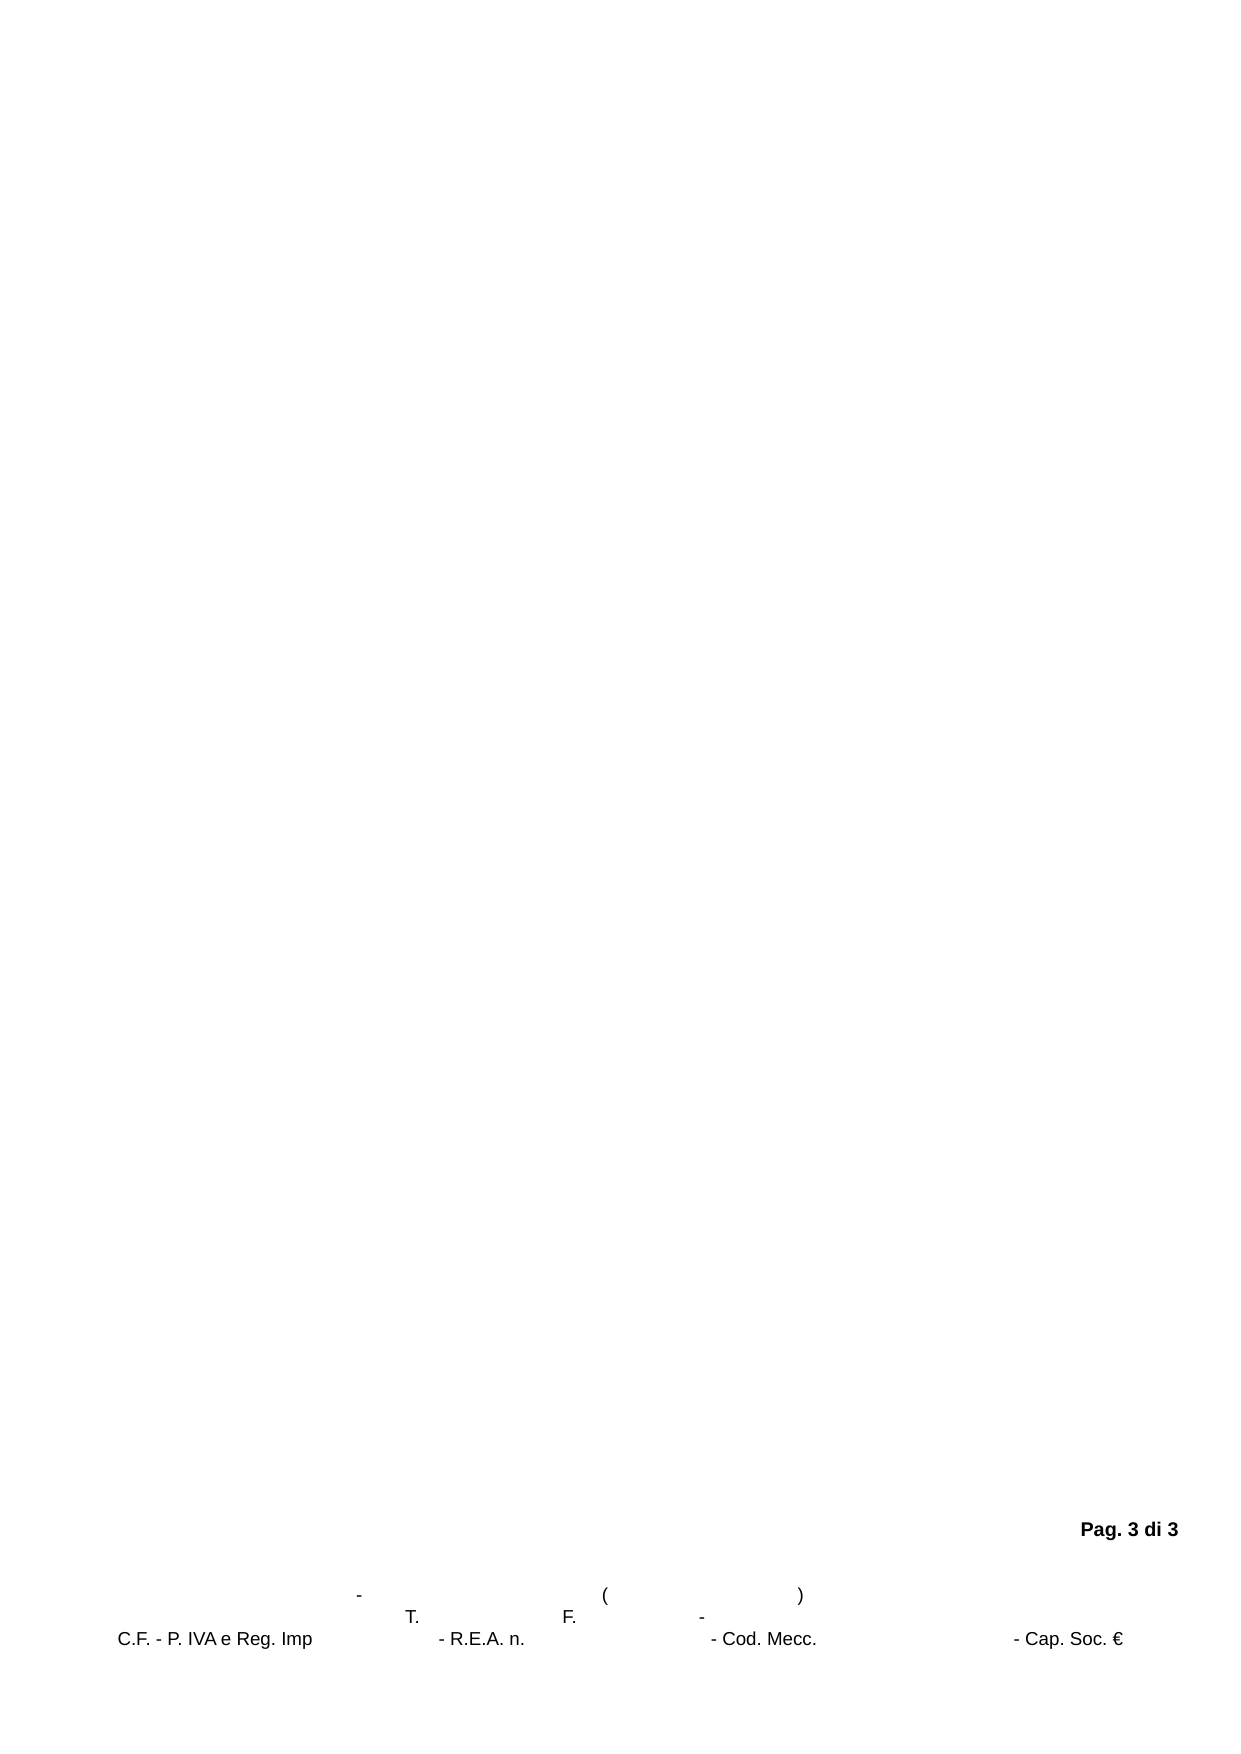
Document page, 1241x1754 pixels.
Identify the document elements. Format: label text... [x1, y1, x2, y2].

text </if> [59, 290, 1181, 307]
text </for> [59, 308, 1181, 325]
